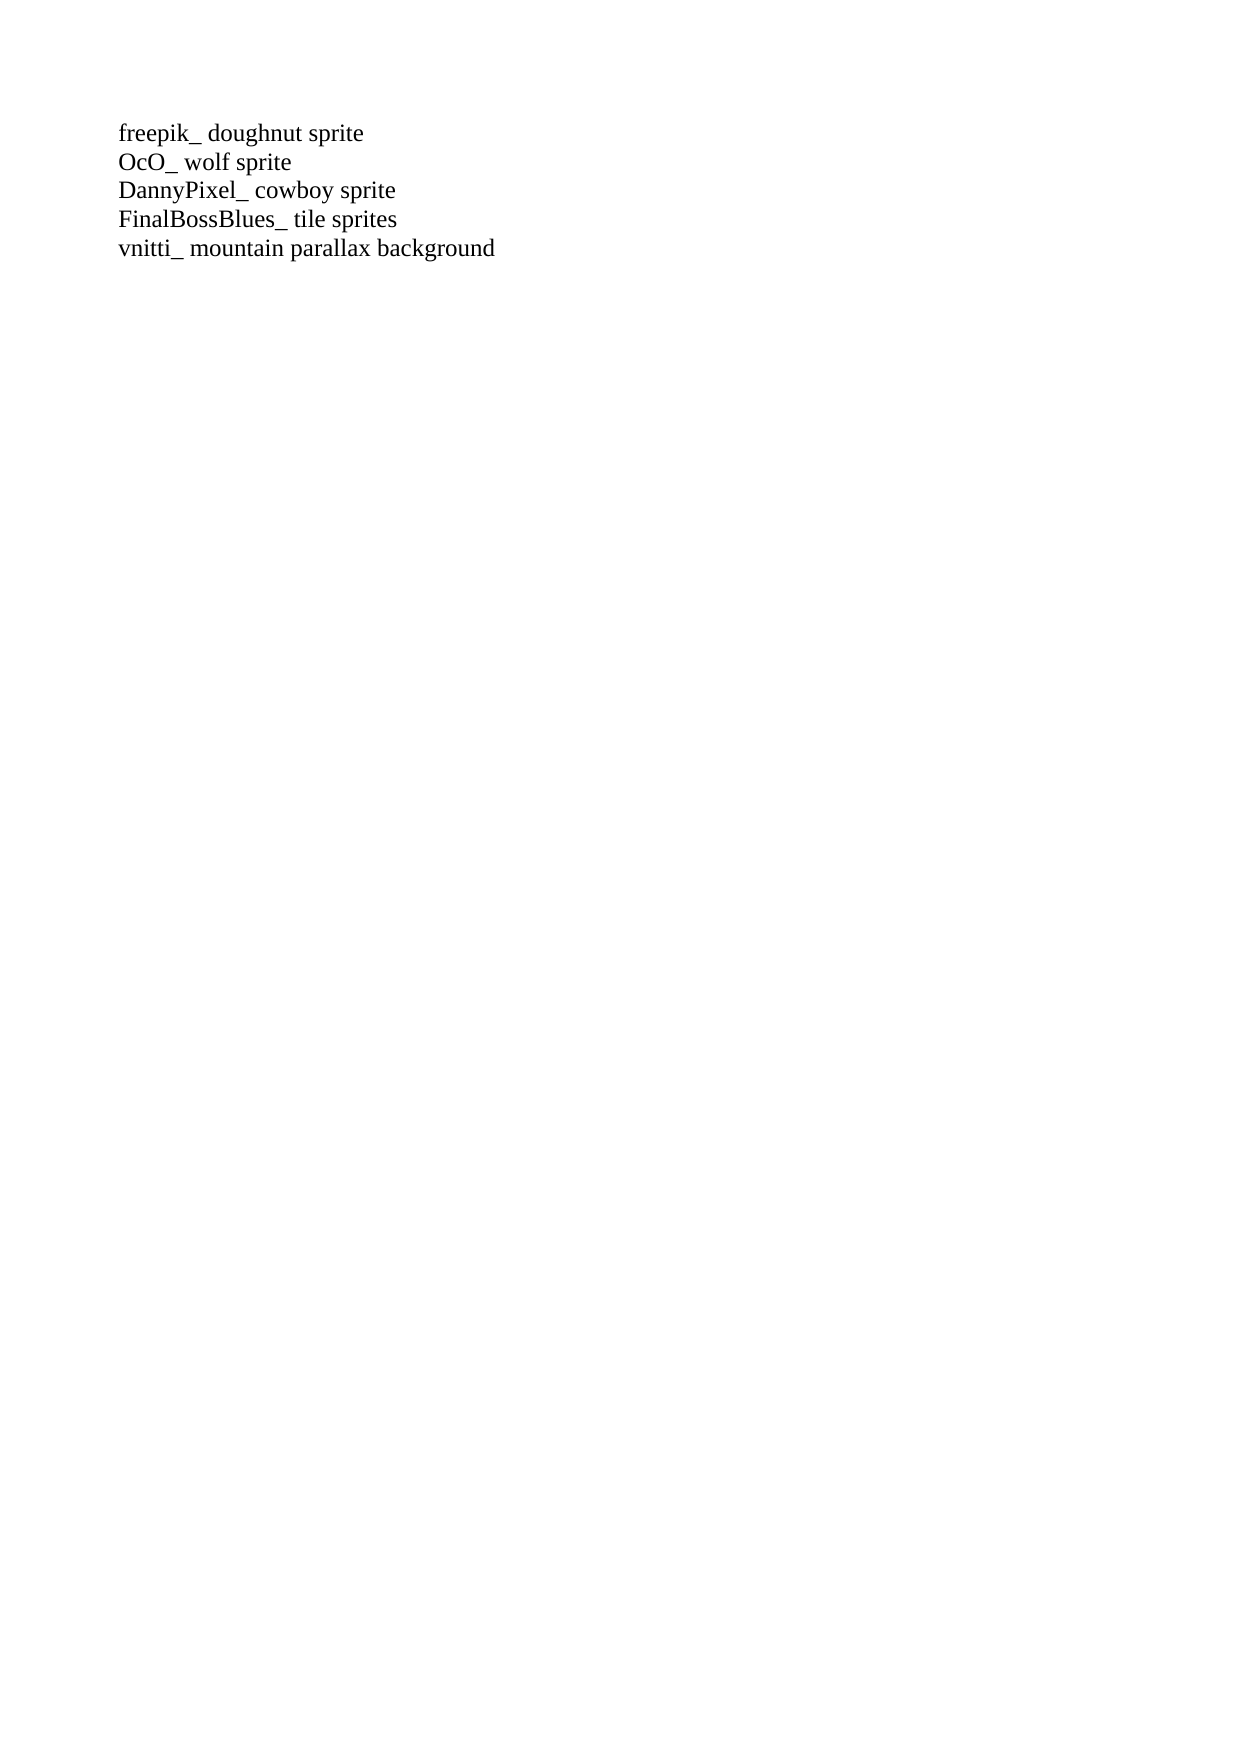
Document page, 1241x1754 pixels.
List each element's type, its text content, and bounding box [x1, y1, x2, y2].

text DannyPixel_ cowboy sprite [118, 176, 1122, 204]
text OcO_ wolf sprite [118, 147, 1122, 176]
text vnitti_ mountain parallax background [118, 233, 1122, 262]
text freepik_ doughnut sprite [118, 118, 1122, 147]
text FinalBossBlues_ tile sprites [118, 204, 1122, 233]
